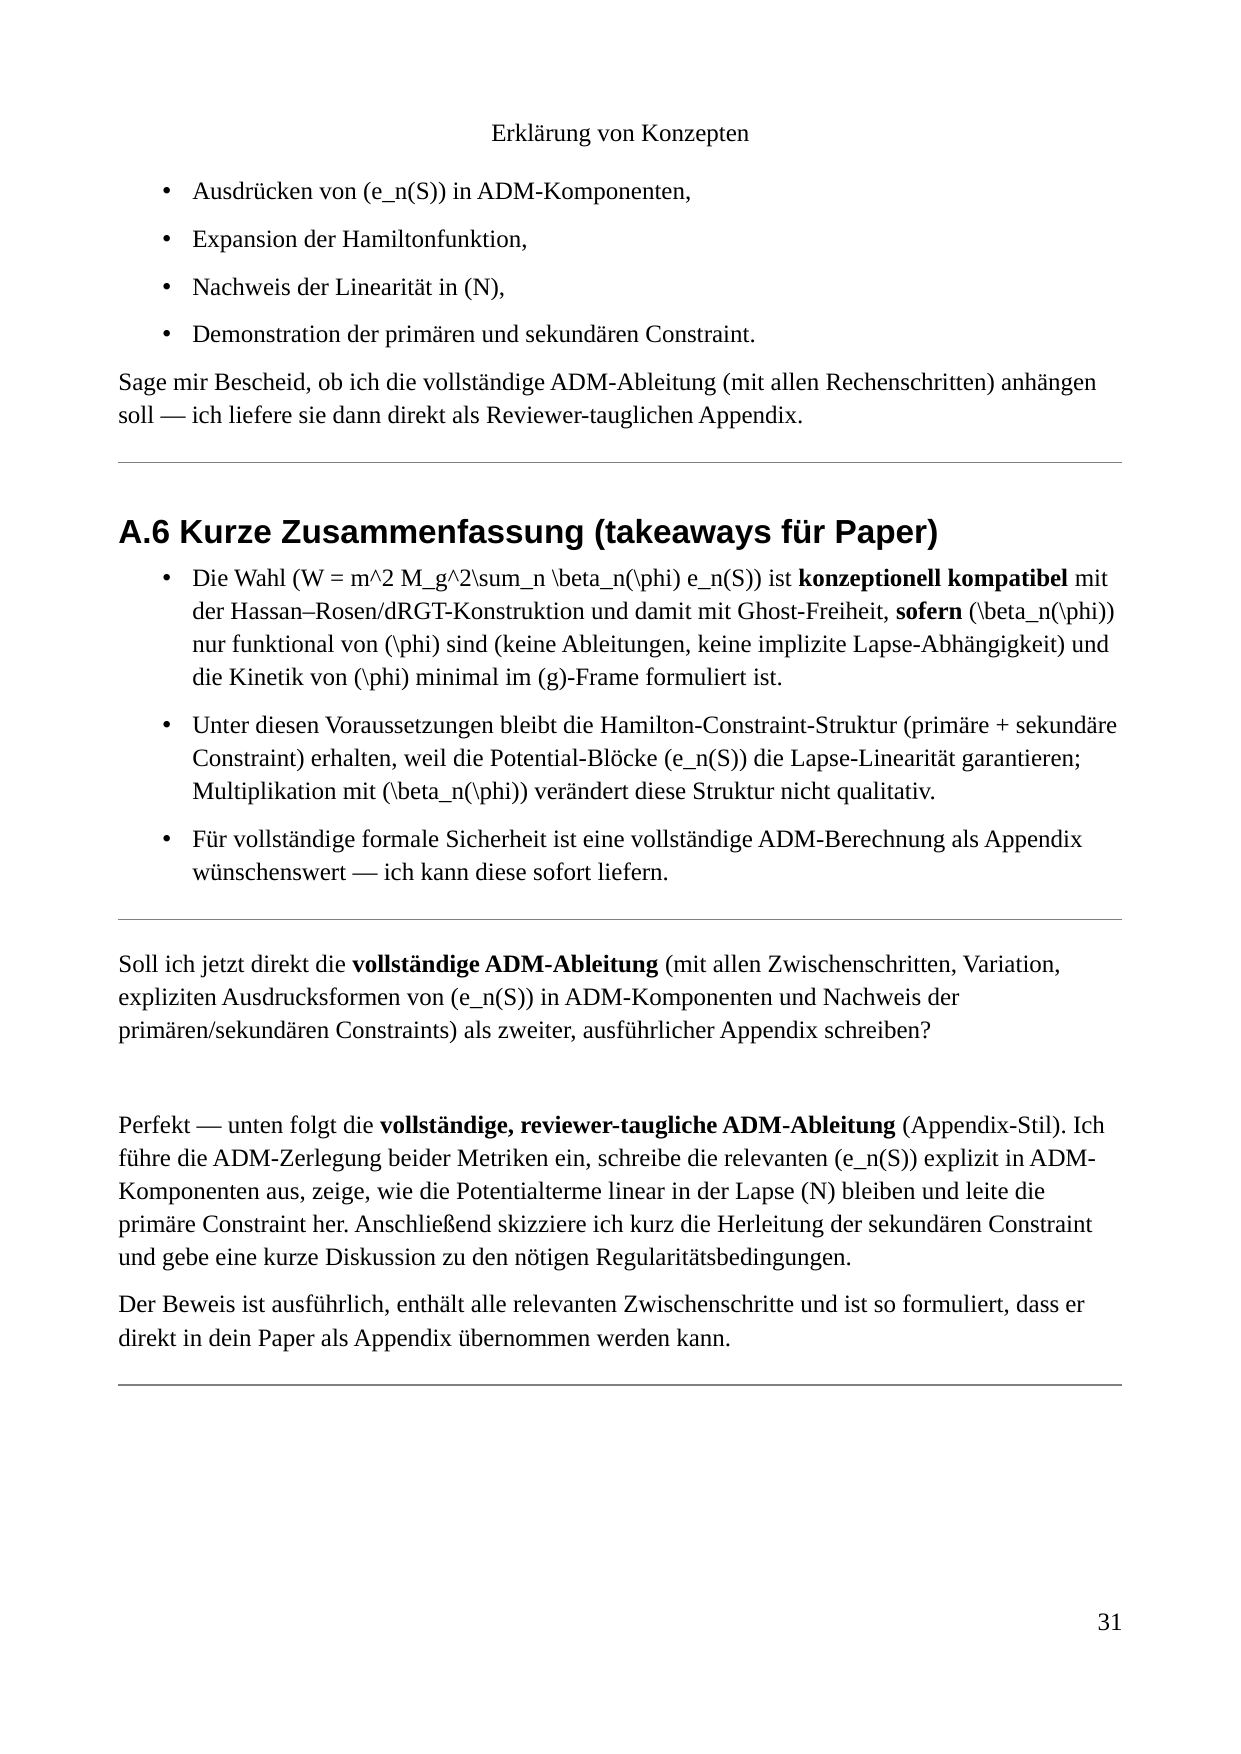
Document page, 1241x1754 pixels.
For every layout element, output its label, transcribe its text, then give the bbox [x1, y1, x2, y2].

text Sage mir Bescheid, ob ich die vollständige ADM-Ableitung (mit allen Rechenschritten) anhängen soll — ich liefere sie dann direkt als Reviewer-tauglichen Appendix. [118, 367, 1122, 428]
subtitle A.6 Kurze Zusammenfassung (takeaways für Paper) [118, 512, 1122, 551]
text Perfekt — unten folgt die vollständige, reviewer-taugliche ADM-Ableitung (Appendix-Stil). Ich führe die ADM-Zerlegung beider Metriken ein, schreibe die relevanten (e_n(S)) explizit in ADM-Komponenten aus, zeige, wie die Potentialterme linear in der Lapse (N) bleiben und leite die primäre Constraint her. Anschließend skizziere ich kurz die Herleitung der sekundären Constraint und gebe eine kurze Diskussion zu den nötigen Regularitätsbedingungen. [118, 1110, 1122, 1271]
list Nachweis der Linearität in (N), [162, 272, 1122, 300]
list Für vollständige formale Sicherheit ist eine vollständige ADM-Berechnung als Appendix wünschenswert — ich kann diese sofort liefern. [162, 824, 1122, 886]
list Demonstration der primären und sekundären Constraint. [162, 319, 1122, 348]
text Der Beweis ist ausführlich, enthält alle relevanten Zwischenschritte und ist so formuliert, dass er direkt in dein Paper als Appendix übernommen werden kann. [118, 1289, 1122, 1351]
text Soll ich jetzt direkt die vollständige ADM-Ableitung (mit allen Zwischenschritten, Variation, expliziten Ausdrucksformen von (e_n(S)) in ADM-Komponenten und Nachweis der primären/sekundären Constraints) als zweiter, ausführlicher Appendix schreiben? [118, 949, 1122, 1043]
list Expansion der Hamiltonfunktion, [162, 224, 1122, 253]
list Ausdrücken von (e_n(S)) in ADM-Komponenten, [162, 176, 1122, 205]
list Unter diesen Voraussetzungen bleibt die Hamilton-Constraint-Struktur (primäre + sekundäre Constraint) erhalten, weil die Potential-Blöcke (e_n(S)) die Lapse-Linearität garantieren; Multiplikation mit (\beta_n(\phi)) verändert diese Struktur nicht qualitativ. [162, 710, 1122, 805]
list Die Wahl (W = m^2 M_g^2\sum_n \beta_n(\phi) e_n(S)) ist konzeptionell kompatibel mit der Hassan–Rosen/dRGT-Konstruktion und damit mit Ghost-Freiheit, sofern (\beta_n(\phi)) nur funktional von (\phi) sind (keine Ableitungen, keine implizite Lapse-Abhängigkeit) und die Kinetik von (\phi) minimal im (g)-Frame formuliert ist. [162, 563, 1122, 691]
